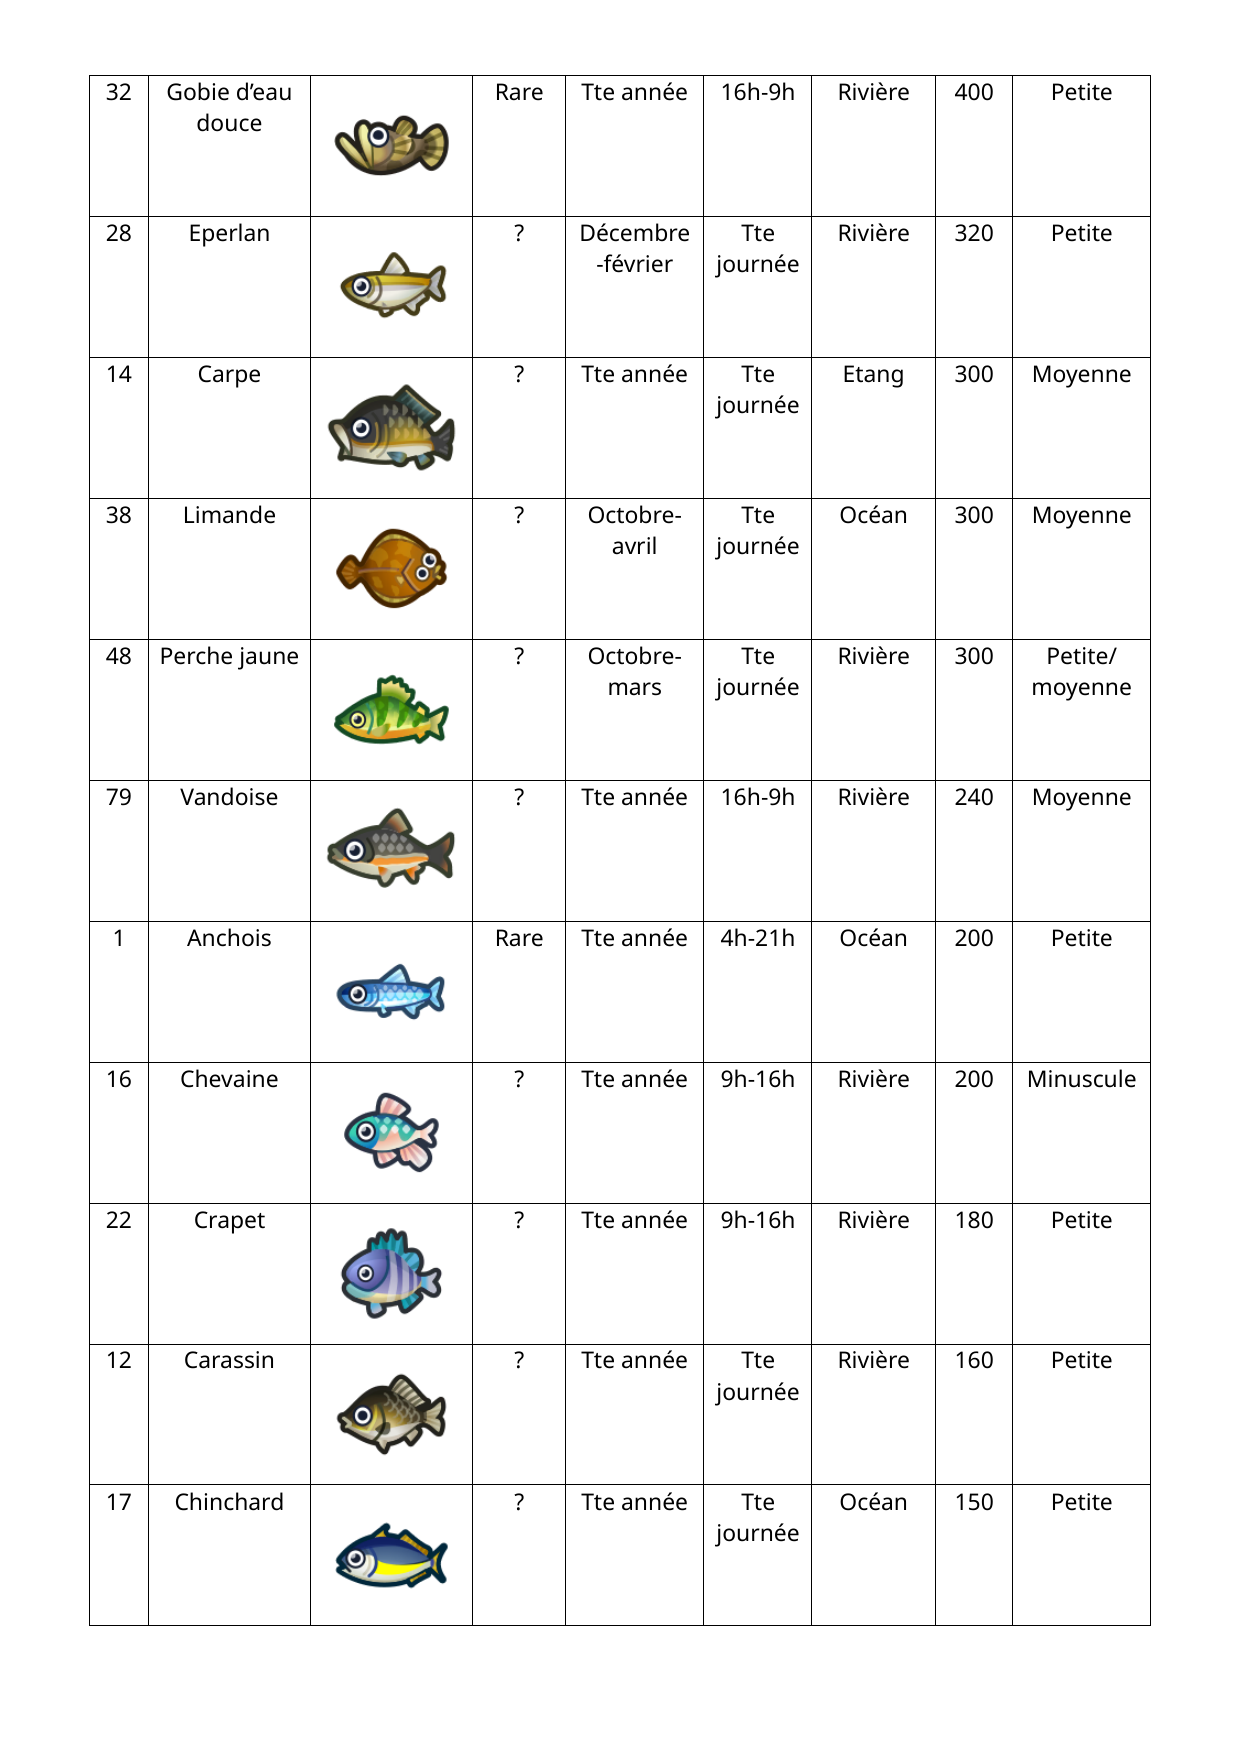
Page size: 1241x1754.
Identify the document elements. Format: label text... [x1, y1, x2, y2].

table_cell Vandoise [149, 781, 310, 921]
table_cell Tte journée [704, 217, 811, 357]
table_cell Petite [1013, 1485, 1150, 1625]
table_cell Rivière [812, 781, 935, 921]
table_cell 200 [936, 1063, 1012, 1202]
table_cell 400 [936, 76, 1012, 216]
table_cell 28 [90, 217, 148, 357]
table_cell ? [473, 499, 565, 639]
table_cell [311, 922, 472, 1062]
table_cell 300 [936, 358, 1012, 498]
table_cell 22 [90, 1204, 148, 1343]
table_cell 320 [936, 217, 1012, 357]
table_cell 300 [936, 499, 1012, 639]
table_cell 16 [90, 1063, 148, 1202]
table_cell Moyenne [1013, 499, 1150, 639]
table_cell 38 [90, 499, 148, 639]
table_cell Octobre-mars [566, 640, 703, 780]
table_cell [311, 76, 472, 216]
table_cell 9h-16h [704, 1204, 811, 1343]
table_cell Anchois [149, 922, 310, 1062]
table_cell Tte année [566, 76, 703, 216]
table_cell [311, 640, 472, 780]
table_cell Petite [1013, 1345, 1150, 1484]
table_cell ? [473, 217, 565, 357]
table_cell Moyenne [1013, 358, 1150, 498]
table_cell ? [473, 781, 565, 921]
table_cell Tte journée [704, 1345, 811, 1484]
table_cell Tte année [566, 358, 703, 498]
table_cell [311, 358, 472, 498]
table_cell [311, 781, 472, 921]
table_cell Rare [473, 76, 565, 216]
table_cell 4h-21h [704, 922, 811, 1062]
table_cell Tte journée [704, 1485, 811, 1625]
table_cell 200 [936, 922, 1012, 1062]
table_cell 32 [90, 76, 148, 216]
table_cell [311, 217, 472, 357]
table_cell Moyenne [1013, 781, 1150, 921]
table_cell [311, 499, 472, 639]
table_cell Rivière [812, 1204, 935, 1343]
table_cell ? [473, 1063, 565, 1202]
table_cell Rare [473, 922, 565, 1062]
table_cell Chinchard [149, 1485, 310, 1625]
table_cell Tte année [566, 1485, 703, 1625]
table_cell 79 [90, 781, 148, 921]
table_cell Tte année [566, 781, 703, 921]
table_cell 16h-9h [704, 781, 811, 921]
table_cell Océan [812, 1485, 935, 1625]
table_cell Etang [812, 358, 935, 498]
table_cell Gobie d’eau douce [149, 76, 310, 216]
table_cell ? [473, 358, 565, 498]
table_cell [311, 1063, 472, 1202]
table_cell Tte journée [704, 499, 811, 639]
table_cell Limande [149, 499, 310, 639]
table_cell Océan [812, 499, 935, 639]
table_cell Océan [812, 922, 935, 1062]
table_cell Petite [1013, 922, 1150, 1062]
table_cell Petite/moyenne [1013, 640, 1150, 780]
table_cell Octobre-avril [566, 499, 703, 639]
table_cell [311, 1345, 472, 1484]
table_cell 17 [90, 1485, 148, 1625]
table_cell 9h-16h [704, 1063, 811, 1202]
table_cell Rivière [812, 76, 935, 216]
table_cell Tte journée [704, 640, 811, 780]
table_cell 16h-9h [704, 76, 811, 216]
table_cell 1 [90, 922, 148, 1062]
table_cell 300 [936, 640, 1012, 780]
table_cell Rivière [812, 1063, 935, 1202]
table_cell ? [473, 1345, 565, 1484]
table_cell Petite [1013, 76, 1150, 216]
table_cell ? [473, 1485, 565, 1625]
table_cell Tte année [566, 1345, 703, 1484]
table_cell Rivière [812, 640, 935, 780]
table_cell Crapet [149, 1204, 310, 1343]
table_cell 48 [90, 640, 148, 780]
table_cell Petite [1013, 1204, 1150, 1343]
table_cell 14 [90, 358, 148, 498]
table_cell Tte journée [704, 358, 811, 498]
table_cell Perche jaune [149, 640, 310, 780]
table_cell 240 [936, 781, 1012, 921]
table_cell ? [473, 1204, 565, 1343]
table_cell Tte année [566, 1063, 703, 1202]
table_cell Rivière [812, 1345, 935, 1484]
table_cell Eperlan [149, 217, 310, 357]
table_cell Petite [1013, 217, 1150, 357]
table_cell 12 [90, 1345, 148, 1484]
table_cell Chevaine [149, 1063, 310, 1202]
table_cell 180 [936, 1204, 1012, 1343]
table_cell Tte année [566, 1204, 703, 1343]
table_cell 160 [936, 1345, 1012, 1484]
table_cell Carassin [149, 1345, 310, 1484]
table_cell ? [473, 640, 565, 780]
table_cell Minuscule [1013, 1063, 1150, 1202]
table_cell Décembre-février [566, 217, 703, 357]
table_cell Carpe [149, 358, 310, 498]
table_cell [311, 1485, 472, 1625]
table_cell Rivière [812, 217, 935, 357]
table_cell Tte année [566, 922, 703, 1062]
table_cell 150 [936, 1485, 1012, 1625]
table_cell [311, 1204, 472, 1343]
